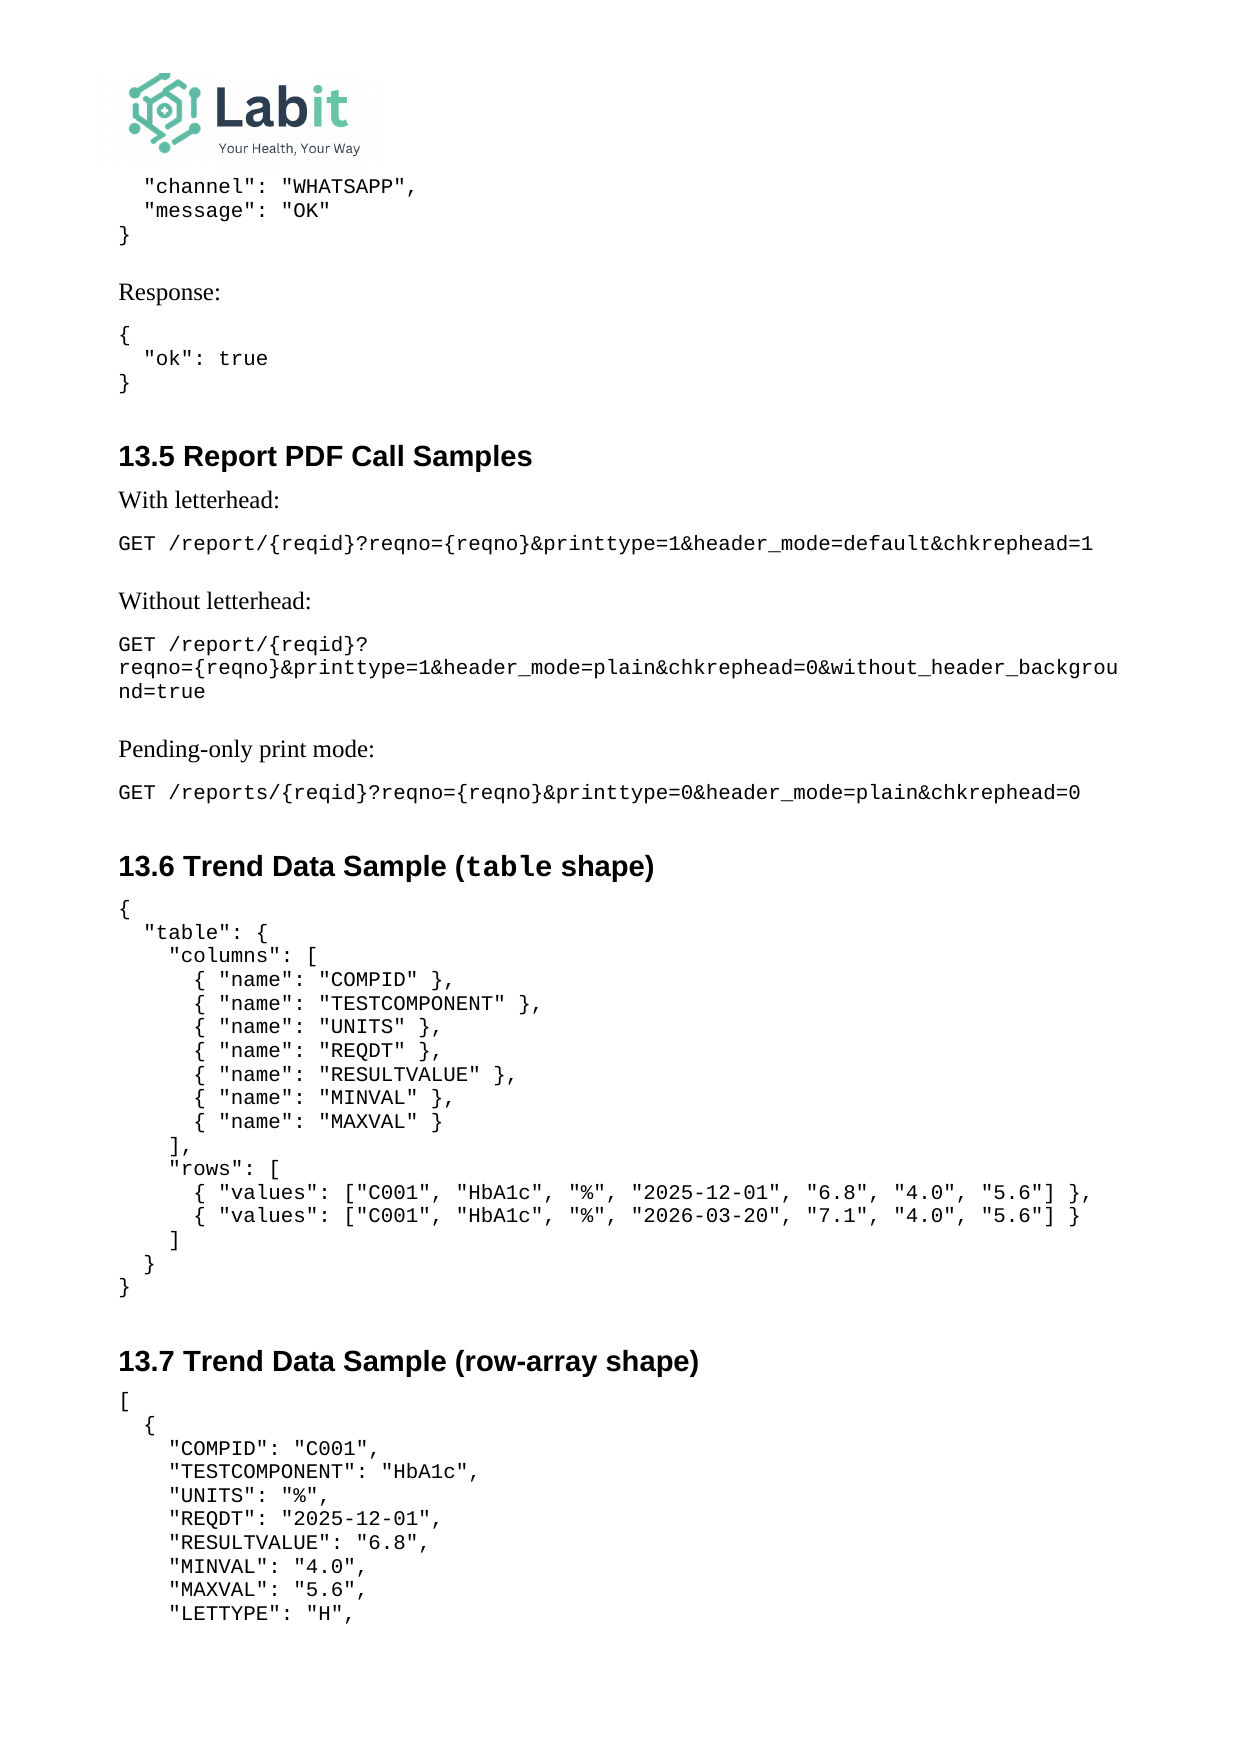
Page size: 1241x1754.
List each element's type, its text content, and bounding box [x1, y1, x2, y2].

subtitle 13.6 Trend Data Sample (table shape) [118, 849, 1122, 886]
text { "ok": true } [118, 324, 1122, 395]
text [ { "COMPID": "C001", "TESTCOMPONENT": "HbA1c", "UNITS": "%", "REQDT": "2025-12-01", "RESULTVALUE": "6.8", "MINVAL": "4.0", "MAXVAL": "5.6", "LETTYPE": "H", [118, 1390, 1122, 1627]
subtitle 13.7 Trend Data Sample (row-array shape) [118, 1344, 1122, 1378]
text GET /report/{reqid}?reqno={reqno}&printtype=1&header_mode=plain&chkrephead=0&without_header_background=true [118, 634, 1122, 705]
text GET /reports/{reqid}?reqno={reqno}&printtype=0&header_mode=plain&chkrephead=0 [118, 782, 1122, 805]
text With letterhead: [118, 485, 1122, 514]
text GET /report/{reqid}?reqno={reqno}&printtype=1&header_mode=default&chkrephead=1 [118, 533, 1122, 557]
text Response: [118, 277, 1122, 306]
picture [100, 73, 386, 170]
text "channel": "WHATSAPP", "message": "OK" } [118, 176, 1122, 247]
text { "table": { "columns": [ { "name": "COMPID" }, { "name": "TESTCOMPONENT" }, { "name": "UNITS" }, { "name": "REQDT" }, { "name": "RESULTVALUE" }, { "name": "MINVAL" }, { "name": "MAXVAL" } ], "rows": [ { "values": ["C001", "HbA1c", "%", "2025-12-01", "6.8", "4.0", "5.6"] }, { "values": ["C001", "HbA1c", "%", "2026-03-20", "7.1", "4.0", "5.6"] } ] } } [118, 898, 1122, 1300]
text Without letterhead: [118, 586, 1122, 615]
subtitle 13.5 Report PDF Call Samples [118, 439, 1122, 473]
text Pending-only print mode: [118, 734, 1122, 763]
